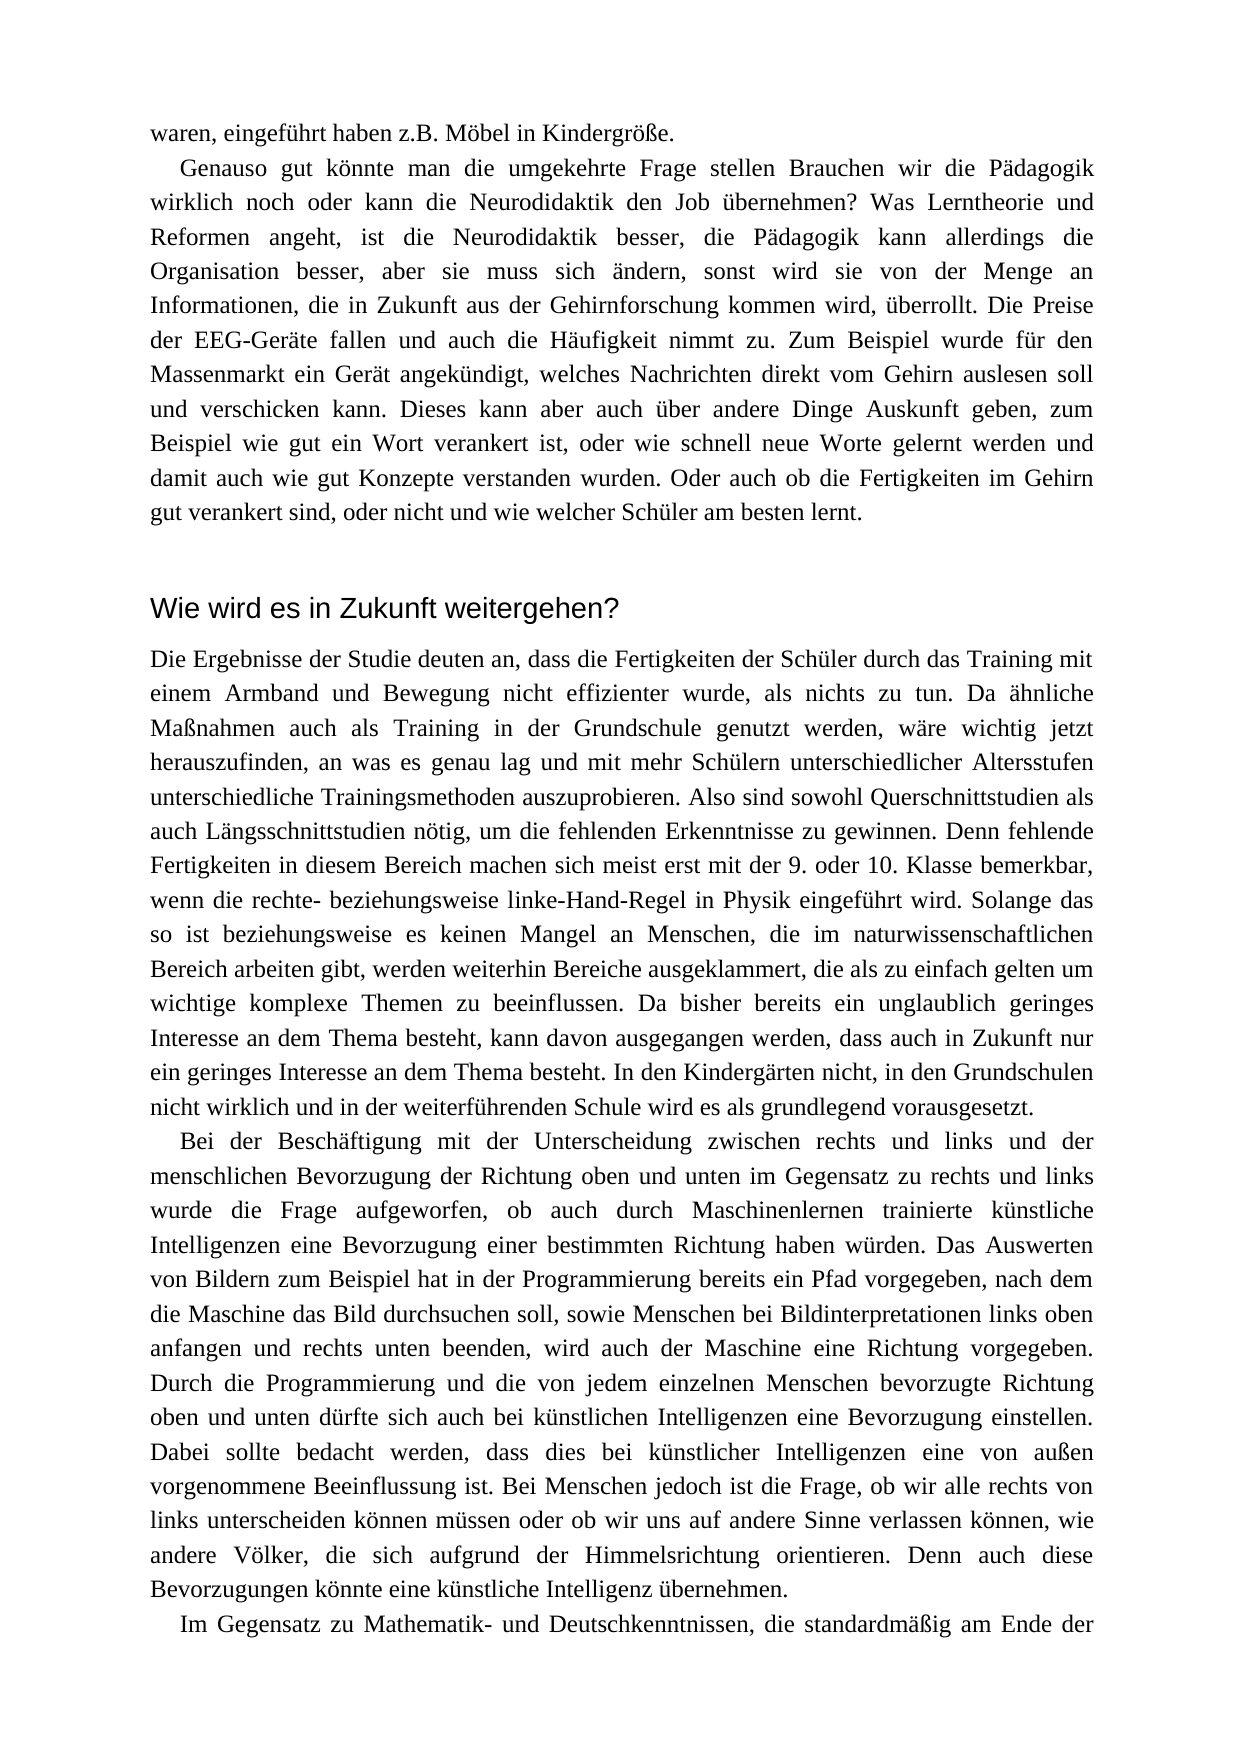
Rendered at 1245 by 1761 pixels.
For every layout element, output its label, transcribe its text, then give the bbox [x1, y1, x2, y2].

text Genauso gut könnte man die umgekehrte Frage stellen Brauchen wir die Pädagogik wirklich noch oder kann die Neurodidaktik den Job übernehmen? Was Lerntheorie und Reformen angeht, ist die Neurodidaktik besser, die Pädagogik kann allerdings die Organisation besser, aber sie muss sich ändern, sonst wird sie von der Menge an Informationen, die in Zukunft aus der Gehirnforschung kommen wird, überrollt. Die Preise der EEG-Geräte fallen und auch die Häufigkeit nimmt zu. Zum Beispiel wurde für den Massenmarkt ein Gerät angekündigt, welches Nachrichten direkt vom Gehirn auslesen soll und verschicken kann. Dieses kann aber auch über andere Dinge Auskunft geben, zum Beispiel wie gut ein Wort verankert ist, oder wie schnell neue Worte gelernt werden und damit auch wie gut Konzepte verstanden wurden. Oder auch ob die Fertigkeiten im Gehirn gut verankert sind, oder nicht und wie welcher Schüler am besten lernt. [150, 153, 1095, 526]
text Bei der Beschäftigung mit der Unterscheidung zwischen rechts und links und der menschlichen Bevorzugung der Richtung oben und unten im Gegensatz zu rechts und links wurde die Frage aufgeworfen, ob auch durch Maschinenlernen trainierte künstliche Intelligenzen eine Bevorzugung einer bestimmten Richtung haben würden. Das Auswerten von Bildern zum Beispiel hat in der Programmierung bereits ein Pfad vorgegeben, nach dem die Maschine das Bild durchsuchen soll, sowie Menschen bei Bildinterpretationen links oben anfangen und rechts unten beenden, wird auch der Maschine eine Richtung vorgegeben. Durch die Programmierung und die von jedem einzelnen Menschen bevorzugte Richtung oben und unten dürfte sich auch bei künstlichen Intelligenzen eine Bevorzugung einstellen. Dabei sollte bedacht werden, dass dies bei künstlicher Intelligenzen eine von außen vorgenommene Beeinflussung ist. Bei Menschen jedoch ist die Frage, ob wir alle rechts von links unterscheiden können müssen oder ob wir uns auf andere Sinne verlassen können, wie andere Völker, die sich aufgrund der Himmelsrichtung orientieren. Denn auch diese Bevorzugungen könnte eine künstliche Intelligenz übernehmen. [150, 1126, 1095, 1603]
text waren, eingeführt haben z.B. Möbel in Kindergröße. [150, 118, 1095, 147]
subtitle Wie wird es in Zukunft weitergehen? [150, 591, 1095, 625]
text Im Gegensatz zu Mathematik- und Deutschkenntnissen, die standardmäßig am Ende der [150, 1609, 1095, 1638]
text Die Ergebnisse der Studie deuten an, dass die Fertigkeiten der Schüler durch das Training mit einem Armband und Bewegung nicht effizienter wurde, als nichts zu tun. Da ähnliche Maßnahmen auch als Training in der Grundschule genutzt werden, wäre wichtig jetzt herauszufinden, an was es genau lag und mit mehr Schülern unterschiedlicher Altersstufen unterschiedliche Trainingsmethoden auszuprobieren. Also sind sowohl Querschnittstudien als auch Längsschnittstudien nötig, um die fehlenden Erkenntnisse zu gewinnen. Denn fehlende Fertigkeiten in diesem Bereich machen sich meist erst mit der 9. oder 10. Klasse bemerkbar, wenn die rechte- beziehungsweise linke-Hand-Regel in Physik eingeführt wird. Solange das so ist beziehungsweise es keinen Mangel an Menschen, die im naturwissenschaftlichen Bereich arbeiten gibt, werden weiterhin Bereiche ausgeklammert, die als zu einfach gelten um wichtige komplexe Themen zu beeinflussen. Da bisher bereits ein unglaublich geringes Interesse an dem Thema besteht, kann davon ausgegangen werden, dass auch in Zukunft nur ein geringes Interesse an dem Thema besteht. In den Kindergärten nicht, in den Grundschulen nicht wirklich und in der weiterführenden Schule wird es als grundlegend vorausgesetzt. [150, 644, 1095, 1121]
